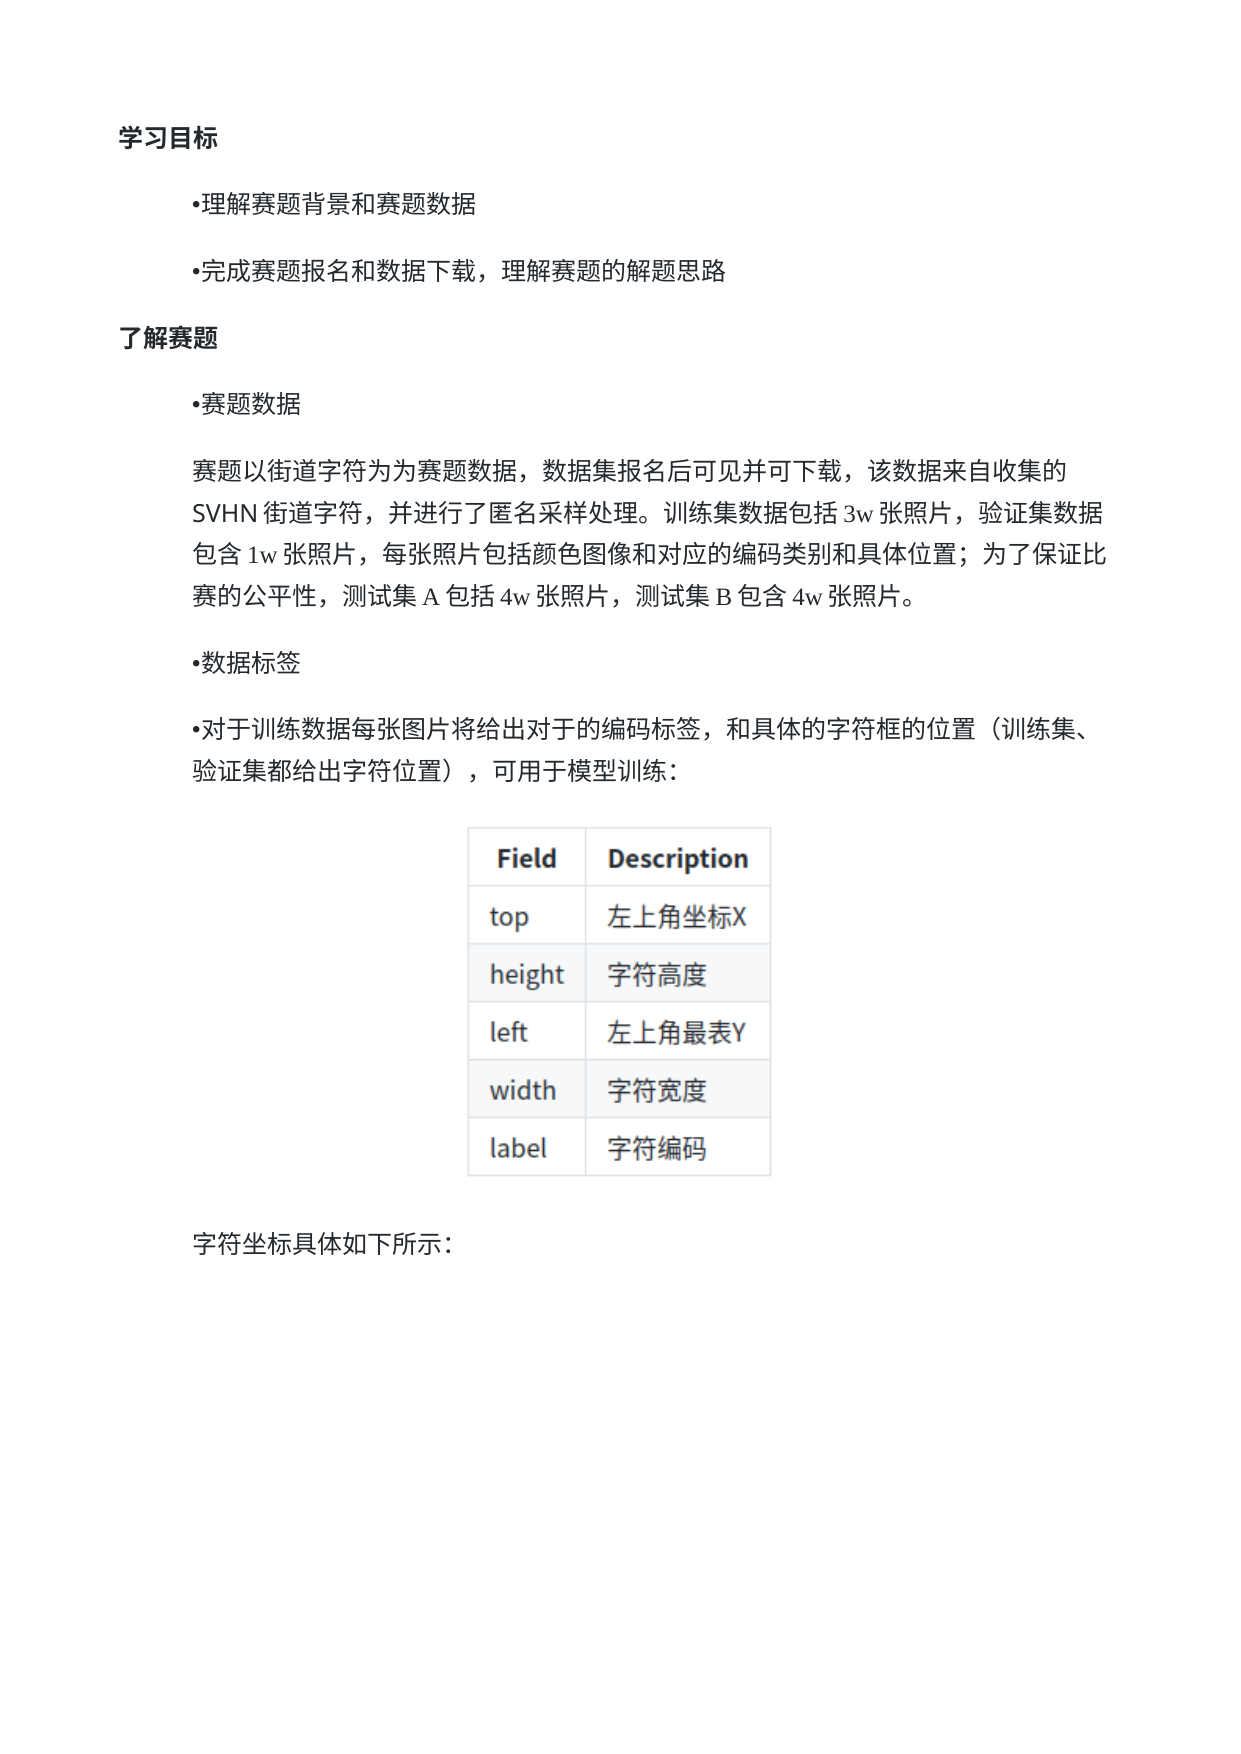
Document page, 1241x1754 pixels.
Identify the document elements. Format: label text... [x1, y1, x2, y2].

picture [460, 818, 781, 1186]
text 学习目标 [118, 118, 1122, 154]
list 理解赛题背景和赛题数据 [118, 185, 1122, 221]
list 字符坐标具体如下所示： [118, 1224, 1122, 1261]
list 完成赛题报名和数据下载，理解赛题的解题思路 [118, 251, 1122, 288]
text 了解赛题 [118, 318, 1122, 354]
list 数据标签 [118, 643, 1122, 679]
list 赛题数据 [118, 385, 1122, 421]
list 赛题以街道字符为为赛题数据，数据集报名后可见并可下载，该数据来自收集的SVHN街道字符，并进行了匿名采样处理。训练集数据包括3w张照片，验证集数据包含1w张照片，每张照片包括颜色图像和对应的编码类别和具体位置；为了保证比赛的公平性，测试集A包括4w张照片，测试集B包含4w张照片。 [118, 451, 1122, 613]
list 对于训练数据每张图片将给出对于的编码标签，和具体的字符框的位置（训练集、验证集都给出字符位置），可用于模型训练： [118, 710, 1122, 788]
